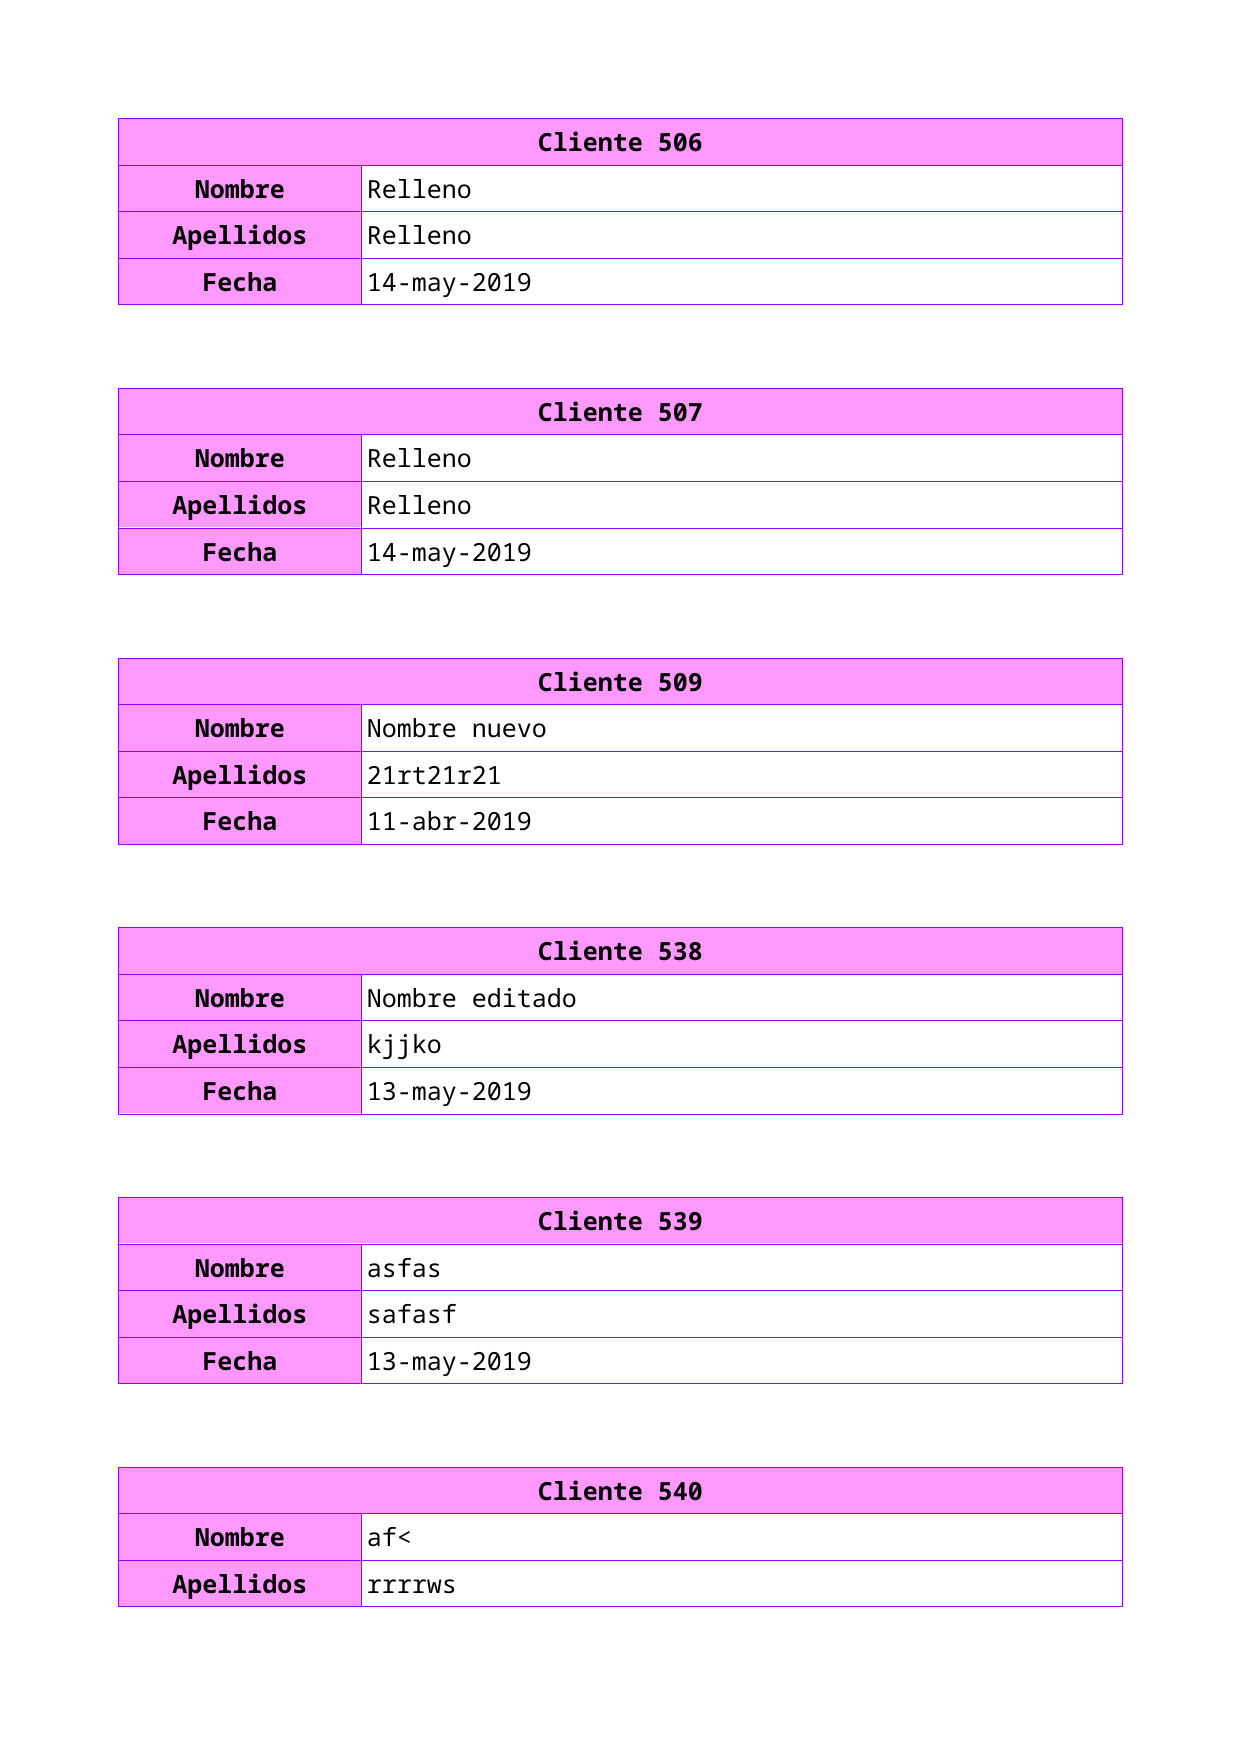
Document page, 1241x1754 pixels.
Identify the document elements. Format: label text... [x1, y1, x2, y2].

table_header Cliente 539 [119, 1198, 1122, 1243]
table_cell Nombre [119, 435, 361, 481]
table_header Cliente 538 [119, 928, 1122, 974]
table_cell af< [362, 1514, 1122, 1560]
table_cell 13-may-2019 [362, 1338, 1122, 1383]
table_cell Apellidos [119, 212, 361, 258]
table_cell Relleno [362, 435, 1122, 481]
table_cell Apellidos [119, 1291, 361, 1337]
table_cell 14-may-2019 [362, 259, 1122, 304]
table_cell Apellidos [119, 1021, 361, 1067]
table_cell kjjko [362, 1021, 1122, 1067]
table_cell Relleno [362, 166, 1122, 211]
table_cell 11-abr-2019 [362, 798, 1122, 844]
table_header Cliente 507 [119, 389, 1122, 434]
table_cell Fecha [119, 259, 361, 304]
table_cell Relleno [362, 482, 1122, 527]
table_cell Apellidos [119, 482, 361, 527]
table_cell Fecha [119, 798, 361, 844]
table_cell Fecha [119, 1068, 361, 1113]
table_cell Apellidos [119, 1561, 361, 1606]
table_cell 13-may-2019 [362, 1068, 1122, 1113]
table_cell Nombre [119, 166, 361, 211]
table_cell Nombre editado [362, 975, 1122, 1020]
table_cell rrrrws [362, 1561, 1122, 1606]
table_cell Apellidos [119, 752, 361, 797]
table_cell Nombre [119, 1245, 361, 1290]
table_cell Nombre [119, 1514, 361, 1560]
table_header Cliente 506 [119, 119, 1122, 165]
table_cell Fecha [119, 1338, 361, 1383]
table_header Cliente 540 [119, 1468, 1122, 1513]
table_header Cliente 509 [119, 659, 1122, 704]
table_cell safasf [362, 1291, 1122, 1337]
table_cell Nombre [119, 705, 361, 751]
table_cell 14-may-2019 [362, 529, 1122, 574]
table_cell Nombre [119, 975, 361, 1020]
table_cell Nombre nuevo [362, 705, 1122, 751]
table_cell Relleno [362, 212, 1122, 258]
table_cell asfas [362, 1245, 1122, 1290]
table_cell Fecha [119, 529, 361, 574]
table_cell 21rt21r21 [362, 752, 1122, 797]
